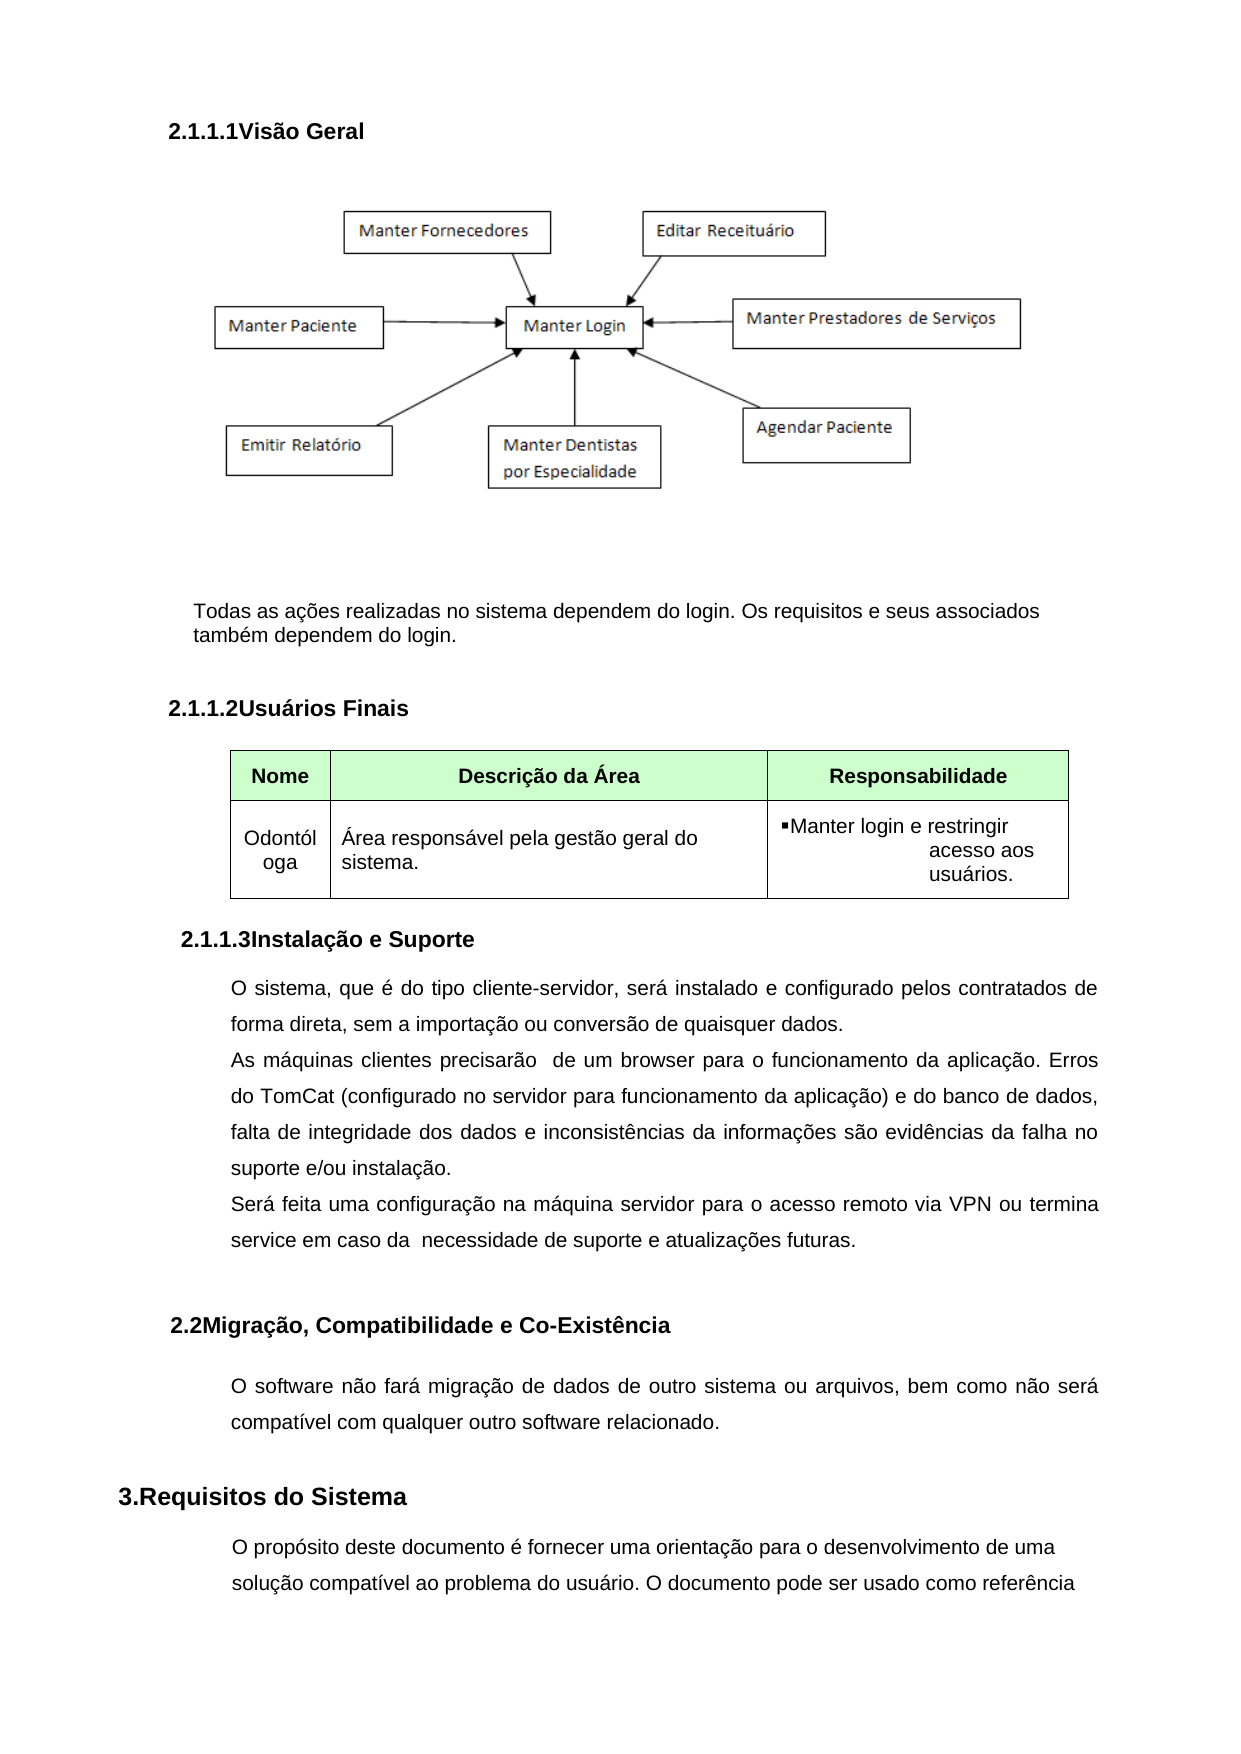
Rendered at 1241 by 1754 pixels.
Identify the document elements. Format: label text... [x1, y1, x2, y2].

text As máquinas clientes precisarão de um browser para o funcionamento da aplicação. Erros do TomCat (configurado no servidor para funcionamento da aplicação) e do banco de dados, falta de integridade dos dados e inconsistências da informações são evidências da falha no suporte e/ou instalação. [231, 1048, 1100, 1179]
subtitle Visão Geral [168, 118, 1100, 144]
text O software não fará migração de dados de outro sistema ou arquivos, bem como não será compatível com qualquer outro software relacionado. [231, 1374, 1100, 1434]
table_header Nome [231, 751, 330, 800]
text Todas as ações realizadas no sistema dependem do login. Os requisitos e seus associados também dependem do login. [193, 599, 1100, 647]
table_cell Odontóloga [231, 801, 330, 898]
table_cell Área responsável pela gestão geral do sistema. [331, 801, 767, 898]
subtitle Usuários Finais [168, 695, 1100, 721]
picture [174, 173, 1044, 551]
text O sistema, que é do tipo cliente-servidor, será instalado e configurado pelos contratados de forma direta, sem a importação ou conversão de quaisquer dados. [231, 976, 1100, 1036]
text O propósito deste documento é fornecer uma orientação para o desenvolvimento de uma solução compatível ao problema do usuário. O documento pode ser usado como referência [232, 1534, 1100, 1594]
subtitle Migração, Compatibilidade e Co-Existência [168, 1312, 1100, 1338]
subtitle .Requisitos do Sistema [118, 1482, 1100, 1511]
table_header Descrição da Área [331, 751, 767, 800]
table_cell Manter login e restringir acesso aos usuários. [768, 801, 1068, 898]
subtitle Instalação e Suporte [181, 926, 1100, 952]
table_header Responsabilidade [768, 751, 1068, 800]
text Será feita uma configuração na máquina servidor para o acesso remoto via VPN ou termina service em caso da necessidade de suporte e atualizações futuras. [231, 1191, 1100, 1251]
